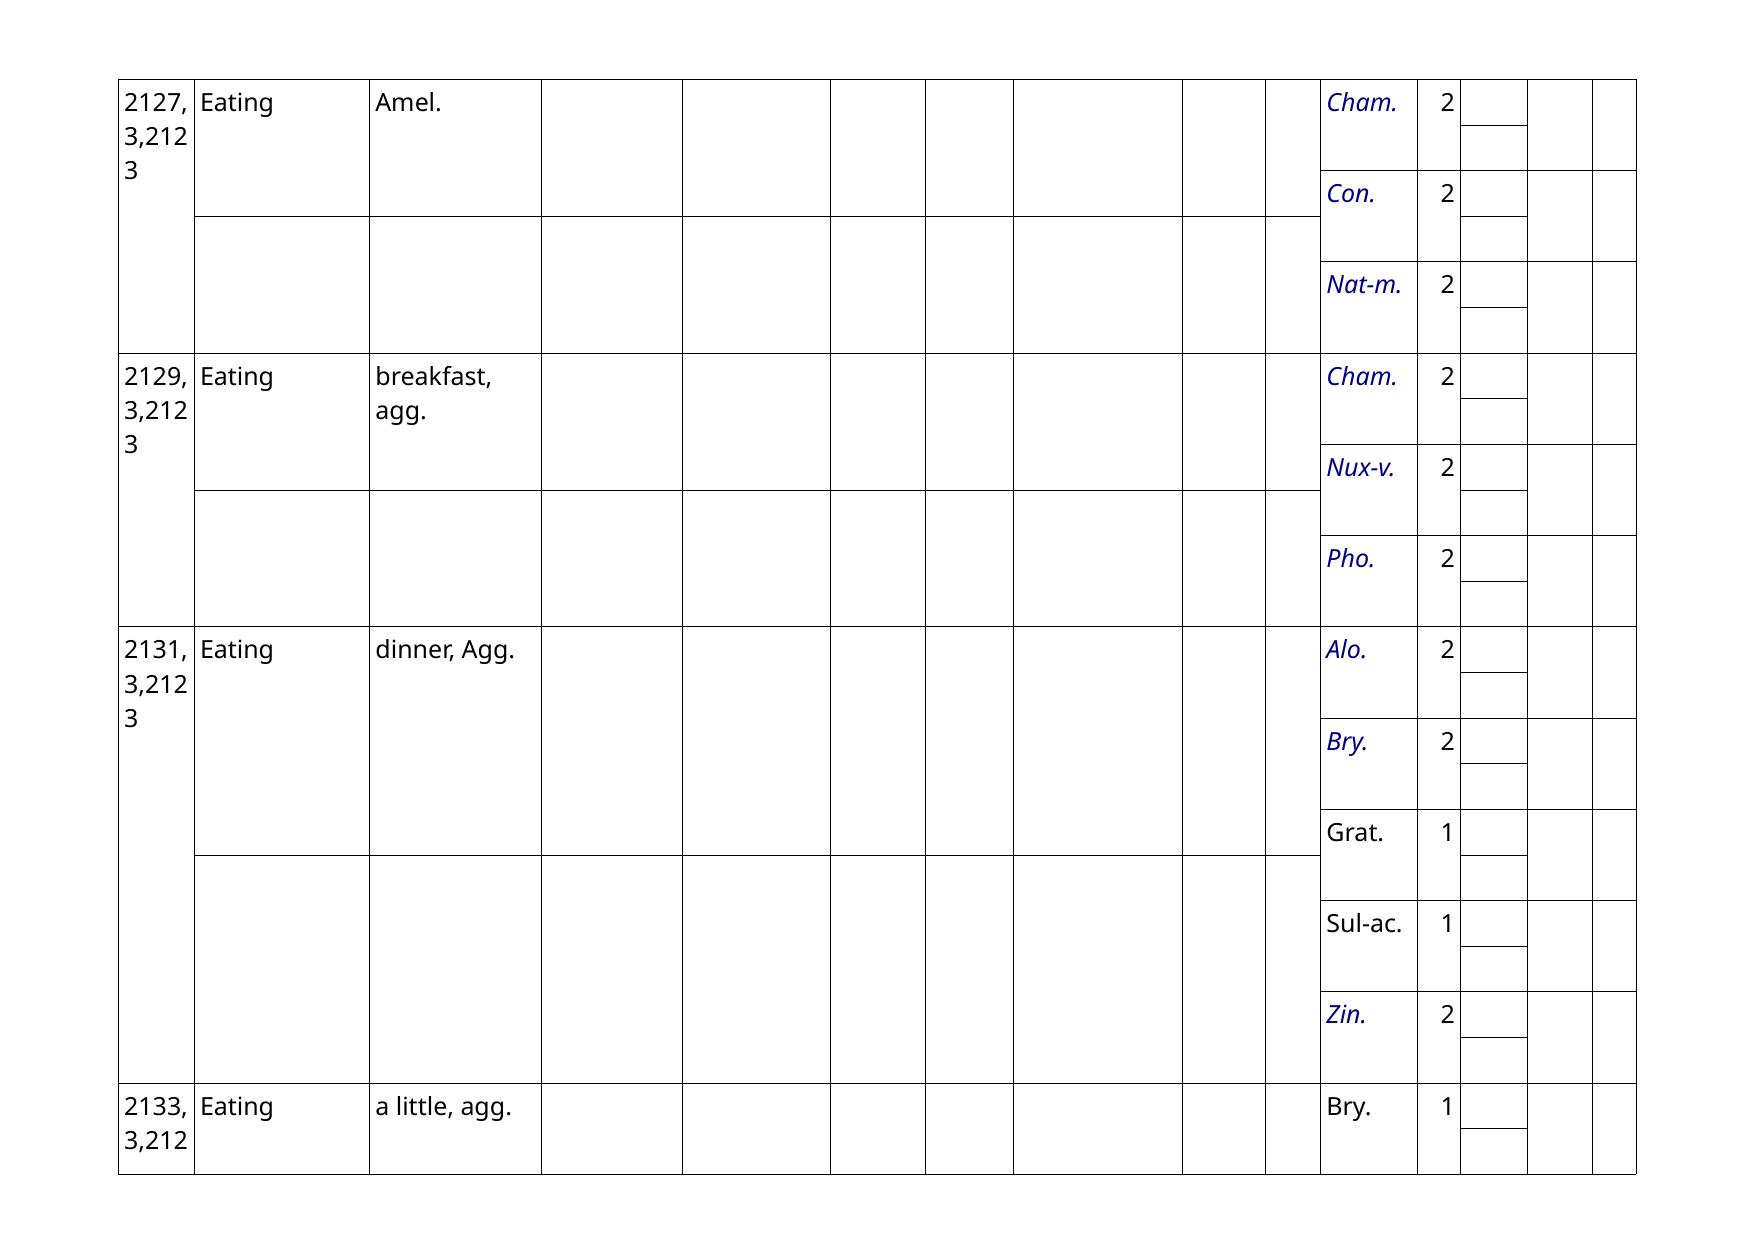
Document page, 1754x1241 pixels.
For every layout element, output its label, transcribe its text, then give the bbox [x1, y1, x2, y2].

table_cell [1183, 856, 1265, 1083]
table_cell [831, 627, 925, 854]
table_cell [370, 217, 541, 353]
table_cell [1461, 126, 1527, 170]
table_cell [1266, 354, 1320, 489]
table_cell [926, 627, 1013, 854]
table_cell Alo. [1321, 627, 1417, 718]
table_cell [1266, 856, 1320, 1083]
table_cell Bry. [1321, 719, 1417, 809]
table_cell [1528, 719, 1592, 809]
table_cell [831, 217, 925, 353]
table_cell [1461, 1129, 1527, 1174]
table_cell [1014, 856, 1182, 1083]
table_cell [542, 80, 682, 216]
table_cell [1461, 171, 1527, 216]
table_cell [195, 491, 369, 626]
table_cell dinner, Agg. [370, 627, 541, 854]
table_cell [1461, 1038, 1527, 1083]
table_cell [1593, 901, 1636, 991]
table_cell [195, 856, 369, 1083]
table_cell Sul-ac. [1321, 901, 1417, 991]
table_cell [1528, 1084, 1592, 1174]
table_cell [1461, 673, 1527, 718]
table_cell [1461, 262, 1527, 307]
table_cell Grat. [1321, 810, 1417, 900]
table_cell 2133,3,212 [119, 1084, 194, 1174]
table_cell [1593, 1084, 1636, 1174]
table_cell [926, 1084, 1013, 1174]
table_cell [926, 491, 1013, 626]
table_cell Eating [195, 1084, 369, 1174]
table_cell Nux-v. [1321, 445, 1417, 535]
table_cell [683, 217, 830, 353]
table_cell [1593, 262, 1636, 353]
table_cell 2 [1418, 719, 1460, 809]
table_cell [683, 491, 830, 626]
table_cell Pho. [1321, 536, 1417, 626]
table_cell [683, 1084, 830, 1174]
table_cell breakfast, agg. [370, 354, 541, 489]
table_cell [542, 627, 682, 854]
table_cell [1528, 445, 1592, 535]
table_cell [1593, 992, 1636, 1083]
table_cell [1593, 171, 1636, 261]
table_cell [1461, 582, 1527, 626]
table_cell [1461, 719, 1527, 763]
table_cell 2131,3,2123 [119, 627, 194, 1083]
table_cell [1528, 536, 1592, 626]
table_cell [1266, 217, 1320, 353]
table_cell [1461, 992, 1527, 1037]
table_cell [542, 354, 682, 489]
table_cell [1593, 536, 1636, 626]
table_cell Cham. [1321, 354, 1417, 444]
table_cell Amel. [370, 80, 541, 216]
table_cell a little, agg. [370, 1084, 541, 1174]
table_cell Con. [1321, 171, 1417, 261]
table_cell [370, 856, 541, 1083]
table_cell [1461, 399, 1527, 444]
table_cell 2 [1418, 262, 1460, 353]
table_cell [1014, 80, 1182, 216]
table_cell [1266, 80, 1320, 216]
table_cell [926, 856, 1013, 1083]
table_cell [1183, 627, 1265, 854]
table_cell 2 [1418, 536, 1460, 626]
table_cell [1461, 1084, 1527, 1128]
table_cell [683, 80, 830, 216]
table_cell [1593, 627, 1636, 718]
table_cell 2 [1418, 80, 1460, 170]
table_cell 2 [1418, 354, 1460, 444]
table_cell [1461, 80, 1527, 124]
table_cell 2 [1418, 627, 1460, 718]
table_cell [1528, 80, 1592, 170]
table_cell [1266, 491, 1320, 626]
table_cell [1461, 627, 1527, 672]
table_cell [1183, 1084, 1265, 1174]
table_cell [1461, 856, 1527, 900]
table_cell [683, 627, 830, 854]
table_cell 1 [1418, 901, 1460, 991]
table_cell [1593, 810, 1636, 900]
table_cell 2 [1418, 992, 1460, 1083]
table_cell [926, 80, 1013, 216]
table_cell [831, 1084, 925, 1174]
table_cell [1528, 262, 1592, 353]
table_cell [926, 354, 1013, 489]
table_cell [542, 491, 682, 626]
table_cell [1461, 354, 1527, 398]
table_cell [195, 217, 369, 353]
table_cell [1014, 217, 1182, 353]
table_cell [1461, 536, 1527, 581]
table_cell [1593, 80, 1636, 170]
table_cell [1461, 764, 1527, 809]
table_cell [926, 217, 1013, 353]
table_cell [1528, 992, 1592, 1083]
table_cell Zin. [1321, 992, 1417, 1083]
table_cell 1 [1418, 1084, 1460, 1174]
table_cell [1266, 627, 1320, 854]
table_cell [1593, 719, 1636, 809]
table_cell Cham. [1321, 80, 1417, 170]
table_cell [1183, 354, 1265, 489]
table_cell [542, 856, 682, 1083]
table_cell [1183, 491, 1265, 626]
table_cell [1528, 901, 1592, 991]
table_cell Nat-m. [1321, 262, 1417, 353]
table_cell Eating [195, 80, 369, 216]
table_cell [542, 217, 682, 353]
table_cell 2127,3,2123 [119, 80, 194, 353]
table_cell [1014, 1084, 1182, 1174]
table_cell [1593, 445, 1636, 535]
table_cell [1461, 810, 1527, 854]
table_cell Eating [195, 627, 369, 854]
table_cell Eating [195, 354, 369, 489]
table_cell [1528, 810, 1592, 900]
table_cell [831, 491, 925, 626]
table_cell [1266, 1084, 1320, 1174]
table_cell [1593, 354, 1636, 444]
table_cell [1461, 491, 1527, 535]
table_cell [1183, 217, 1265, 353]
table_cell [831, 856, 925, 1083]
table_cell 2 [1418, 445, 1460, 535]
table_cell 2129,3,2123 [119, 354, 194, 626]
table_cell [683, 856, 830, 1083]
table_cell [1528, 627, 1592, 718]
table_cell [1461, 901, 1527, 946]
table_cell [1461, 308, 1527, 353]
table_cell [542, 1084, 682, 1174]
table_cell 1 [1418, 810, 1460, 900]
table_cell 2 [1418, 171, 1460, 261]
table_cell [370, 491, 541, 626]
table_cell [1528, 171, 1592, 261]
table_cell Bry. [1321, 1084, 1417, 1174]
table_cell [1014, 354, 1182, 489]
table_cell [1461, 947, 1527, 991]
table_cell [1183, 80, 1265, 216]
table_cell [1528, 354, 1592, 444]
table_cell [1461, 217, 1527, 261]
table_cell [831, 354, 925, 489]
table_cell [831, 80, 925, 216]
table_cell [1014, 491, 1182, 626]
table_cell [1014, 627, 1182, 854]
table_cell [1461, 445, 1527, 489]
table_cell [683, 354, 830, 489]
